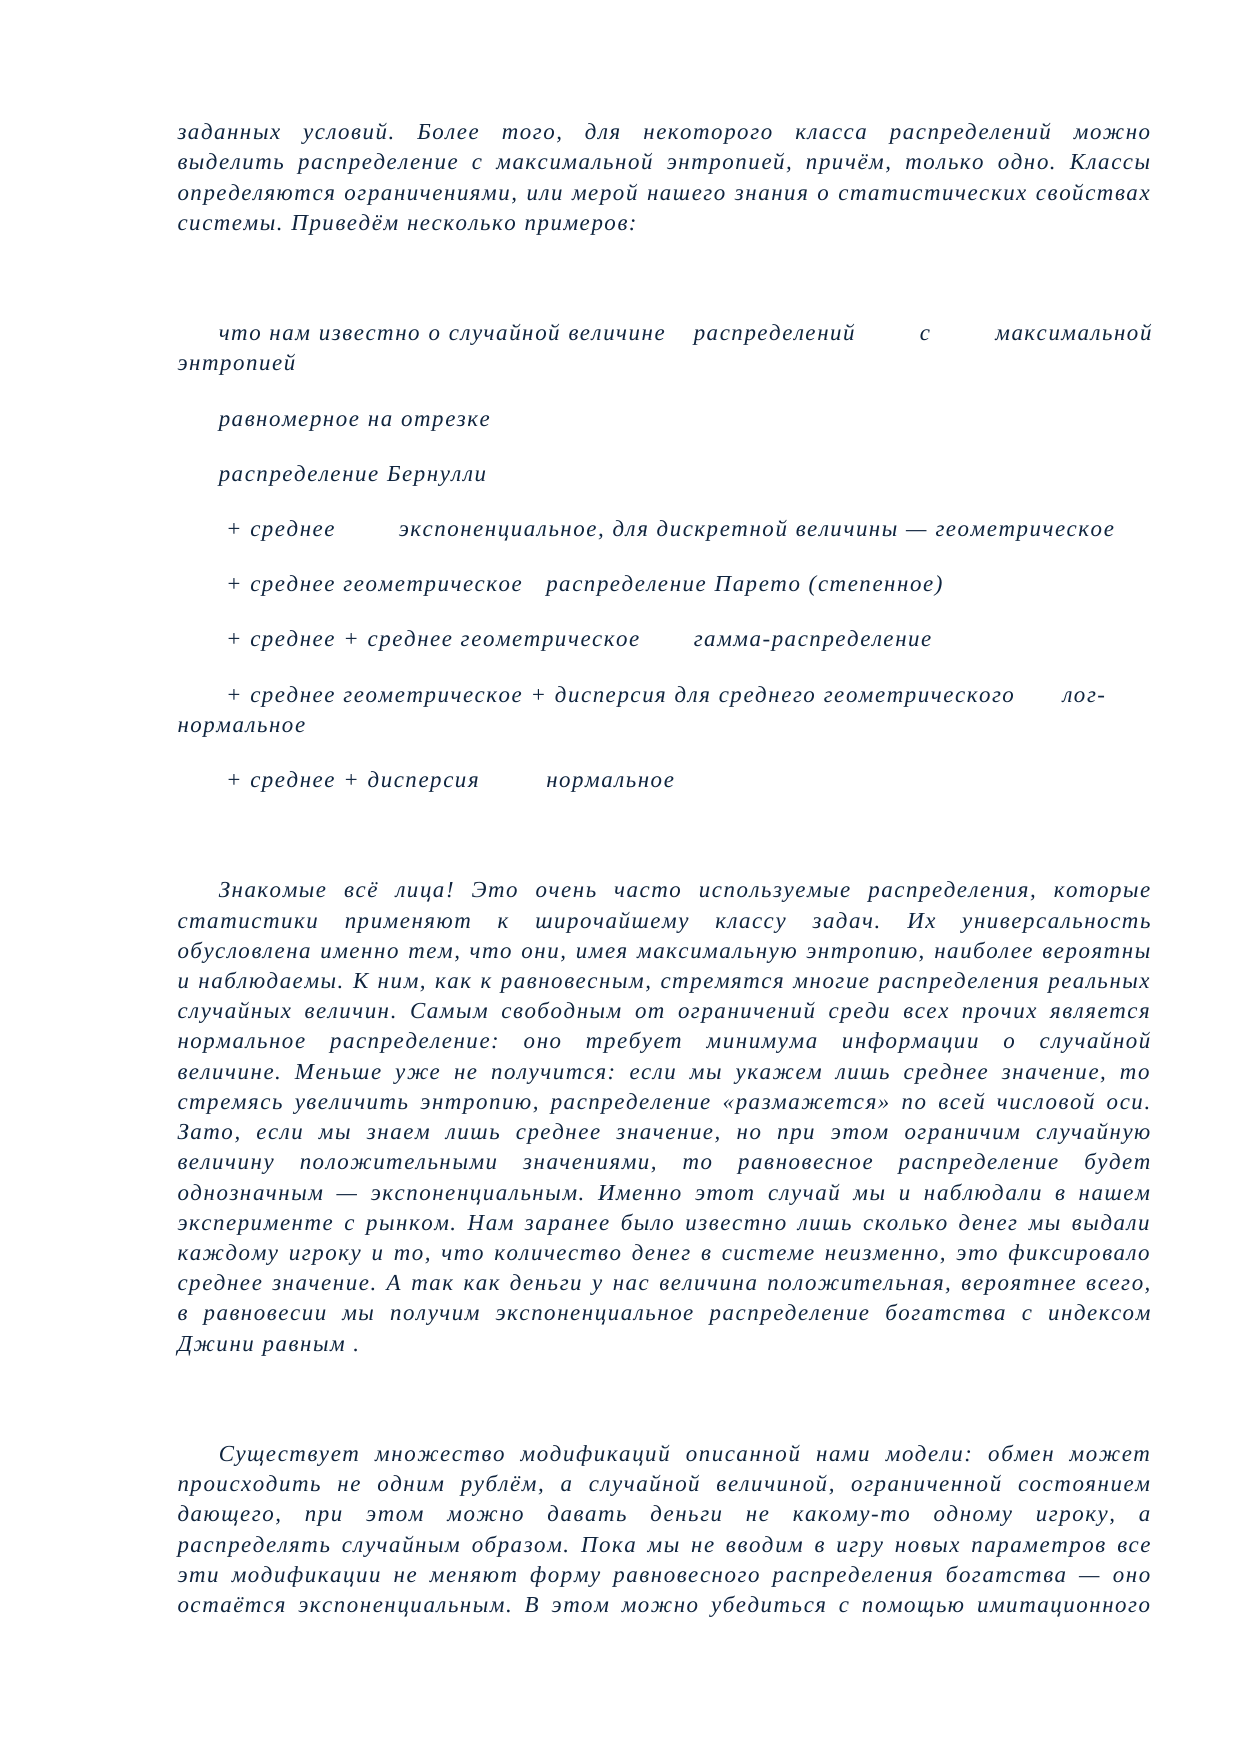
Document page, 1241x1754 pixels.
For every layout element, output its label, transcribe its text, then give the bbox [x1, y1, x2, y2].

subtitle что нам известно о случайной величине распределений с максимальной энтропией [177, 319, 1152, 376]
subtitle Знакомые всё лица! Это очень часто используемые распределения, которые статистики применяют к широчайшему классу задач. Их универсальность обусловлена именно тем, что они, имея максимальную энтропию, наиболее вероятны и наблюдаемы. К ним, как к равновесным, стремятся многие распределения реальных случайных величин. Самым свободным от ограничений среди всех прочих является нормальное распределение: оно требует минимума информации о случайной величине. Меньше уже не получится: если мы укажем лишь среднее значение, то стремясь увеличить энтропию, распределение «размажется» по всей числовой оси. Зато, если мы знаем лишь среднее значение, но при этом ограничим случайную величину положительными значениями, то равновесное распределение будет однозначным — экспоненциальным. Именно этот случай мы и наблюдали в нашем эксперименте с рынком. Нам заранее было известно лишь сколько денег мы выдали каждому игроку и то, что количество денег в системе неизменно, это фиксировало среднее значение. А так как деньги у нас величина положительная, вероятнее всего, в равновесии мы получим экспоненциальное распределение богатства с индексом Джини равным . [177, 876, 1152, 1356]
subtitle + среднее + среднее геометрическое гамма-распределение [177, 625, 1152, 652]
subtitle Существует множество модификаций описанной нами модели: обмен может происходить не одним рублём, а случайной величиной, ограниченной состоянием дающего, при этом можно давать деньги не какому-то одному игроку, а распределять случайным образом. Пока мы не вводим в игру новых параметров все эти модификации не меняют форму равновесного распределения богатства — оно остаётся экспоненциальным. В этом можно убедиться с помощью имитационного [177, 1440, 1152, 1617]
subtitle равномерное на отрезке [177, 404, 1152, 431]
subtitle + среднее экспоненциальное, для дискретной величины — геометрическое [177, 515, 1152, 541]
subtitle + среднее + дисперсия нормальное [177, 766, 1152, 792]
subtitle + среднее геометрическое + дисперсия для среднего геометрического лог-нормальное [177, 681, 1152, 737]
subtitle + среднее геометрическое распределение Парето (степенное) [177, 570, 1152, 597]
subtitle распределение Бернулли [177, 460, 1152, 486]
subtitle заданных условий. Более того, для некоторого класса распределений можно выделить распределение с максимальной энтропией, причём, только одно. Классы определяются ограничениями, или мерой нашего знания о статистических свойствах системы. Приведём несколько примеров: [177, 118, 1152, 235]
